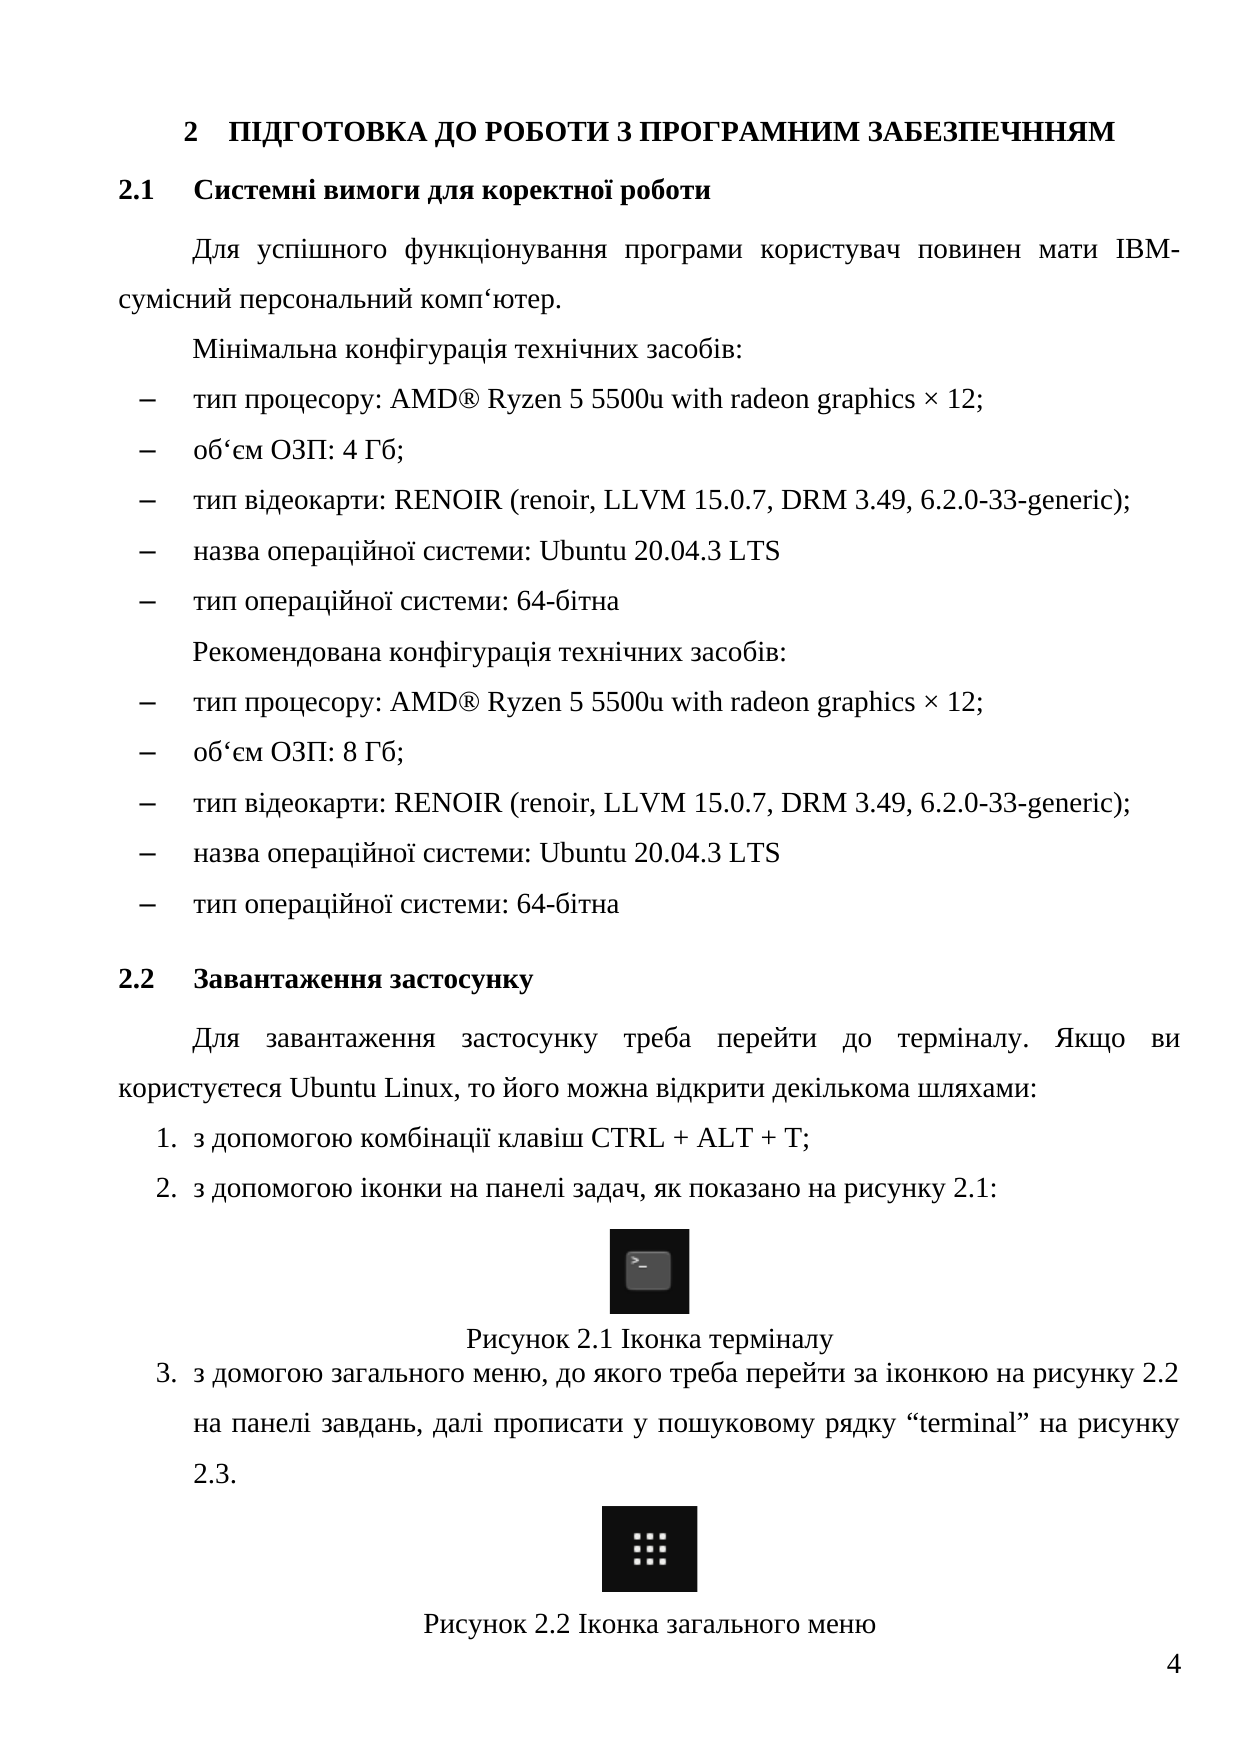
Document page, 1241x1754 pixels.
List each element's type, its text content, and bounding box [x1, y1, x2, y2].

list об‘єм ОЗП: 8 Гб; [156, 734, 1181, 768]
list тип операційної системи: 64-бітна [156, 886, 1181, 919]
list з допомогою іконки на панелі задач, як показано на рисунку 2.1: [156, 1171, 1181, 1204]
list об‘єм ОЗП: 4 Гб; [156, 432, 1181, 466]
text Для завантаження застосунку треба перейти до терміналу. Якщо ви користуєтеся Ubuntu Linux, то його можна відкрити декількома шляхами: [118, 1020, 1181, 1103]
list назва операційної системи: Ubuntu 20.04.3 LTS [156, 533, 1181, 567]
subtitle Системні вимоги для коректної роботи [118, 172, 1181, 206]
list тип операційної системи: 64-бітна [156, 583, 1181, 617]
list тип відеокарти: RENOIR (renoir, LLVM 15.0.7, DRM 3.49, 6.2.0-33-generic); [156, 785, 1181, 818]
list Іконка загального меню [118, 1607, 1181, 1640]
picture [602, 1506, 698, 1592]
list тип процесору: AMD® Ryzen 5 5500u with radeon graphics × 12; [156, 382, 1181, 415]
list Іконка терміналу [118, 1322, 1181, 1355]
list з допомогою комбінації клавіш CTRL + ALT + T; [156, 1120, 1181, 1154]
list назва операційної системи: Ubuntu 20.04.3 LTS [156, 835, 1181, 869]
list тип процесору: AMD® Ryzen 5 5500u with radeon graphics × 12; [156, 684, 1181, 718]
list тип відеокарти: RENOIR (renoir, LLVM 15.0.7, DRM 3.49, 6.2.0-33-generic); [156, 482, 1181, 516]
picture [609, 1229, 690, 1314]
list з домогою загального меню, до якого треба перейти за іконкою на рисунку 2.2 на панелі завдань, далі прописати у пошуковому рядку “terminal” на рисунку 2.3. [156, 1355, 1181, 1489]
text Мінімальна конфігурація технічних засобів: [118, 331, 1181, 365]
text Для успішного функціонування програми користувач повинен мати IBM-сумісний персональний комп‘ютер. [118, 231, 1181, 314]
subtitle Підготовка до роботи з програмним забезпечнням [118, 114, 1181, 147]
subtitle Завантаження застосунку [118, 961, 1181, 995]
text Рекомендована конфігурація технічних засобів: [118, 634, 1181, 667]
